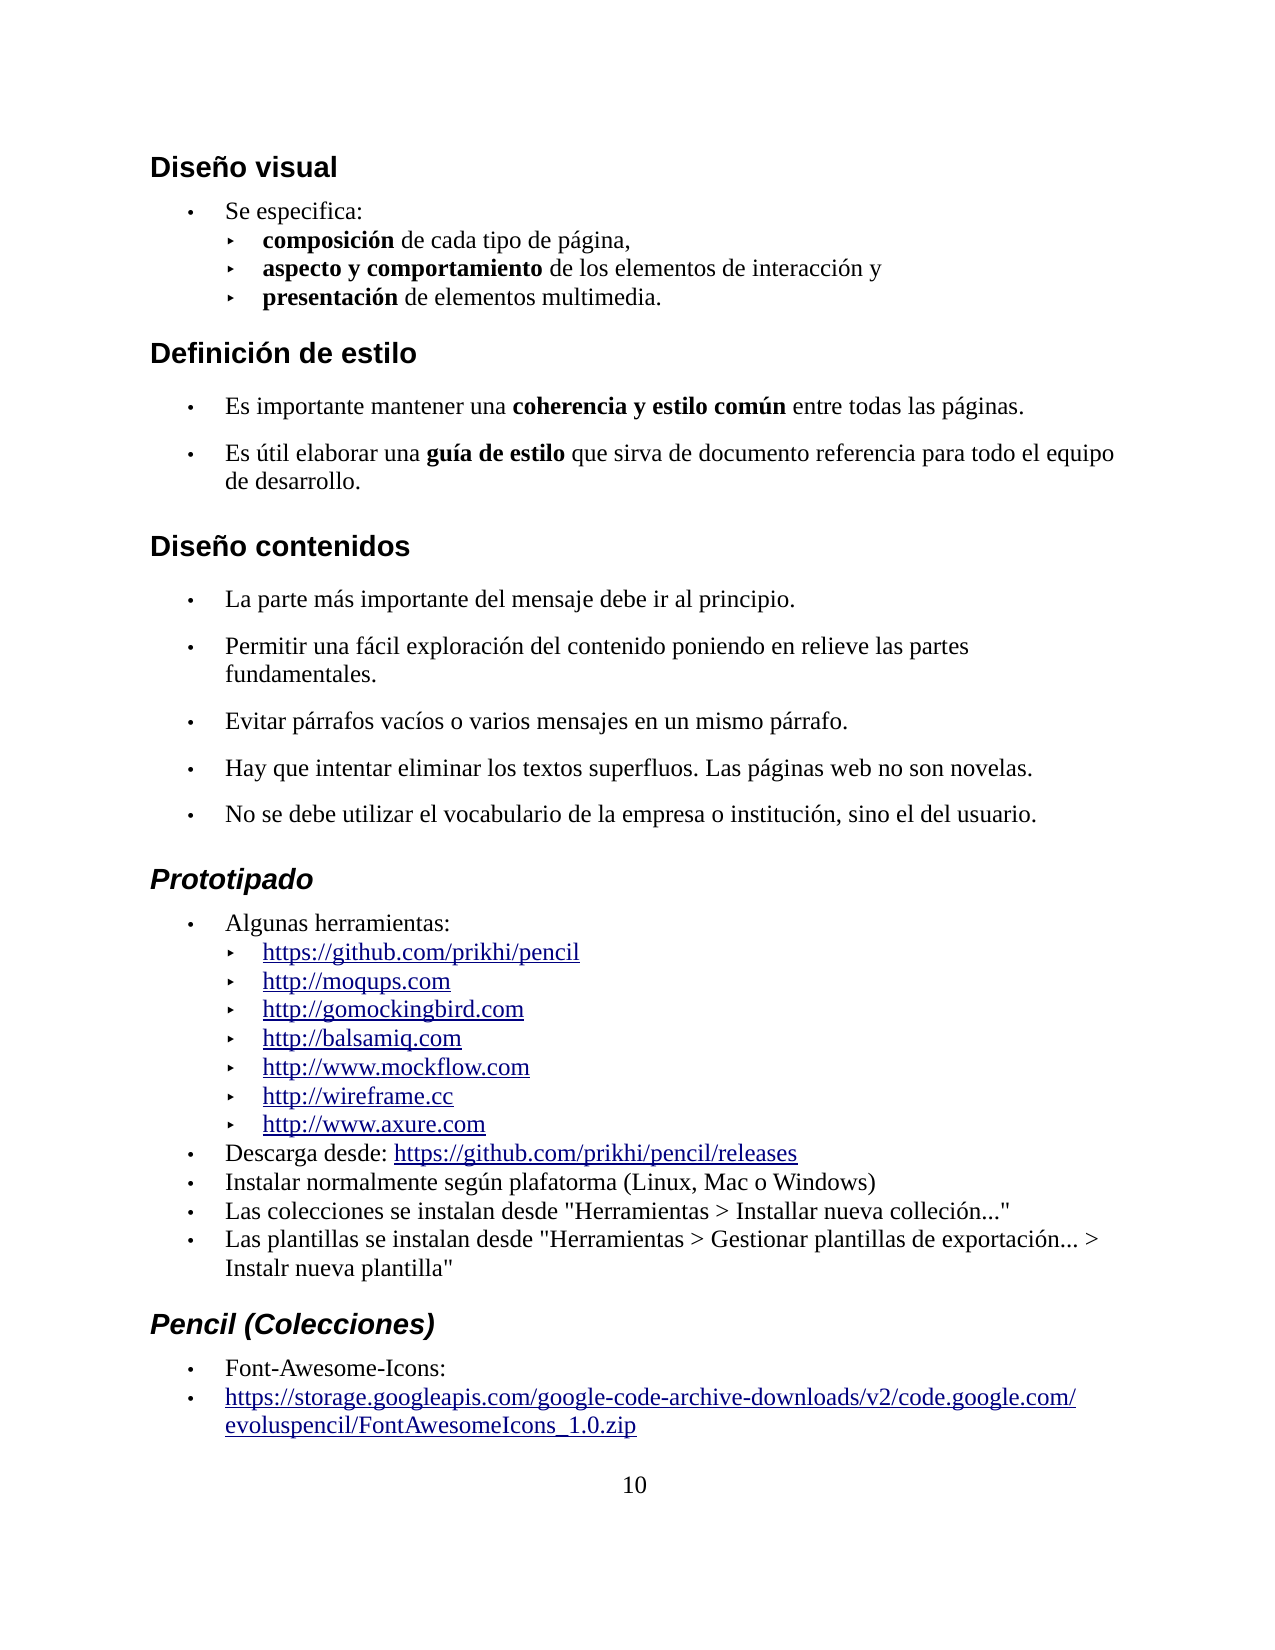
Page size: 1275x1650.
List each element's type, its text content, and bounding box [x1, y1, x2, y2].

list Permitir una fácil exploración del contenido poniendo en relieve las partes fundamentales. [187, 631, 1125, 688]
subtitle Pencil (Colecciones) [150, 1307, 1125, 1341]
list La parte más importante del mensaje debe ir al principio. [187, 584, 1125, 613]
list No se debe utilizar el vocabulario de la empresa o institución, sino el del usuario. [187, 799, 1125, 828]
list http://www.mockflow.com [225, 1052, 1125, 1081]
list Es útil elaborar una guía de estilo que sirva de documento referencia para todo el equipo de desarrollo. [187, 438, 1125, 495]
list http://www.axure.com [225, 1109, 1125, 1138]
list http://moqups.com [225, 966, 1125, 994]
list Descarga desde: https://github.com/prikhi/pencil/releases [187, 1138, 1125, 1167]
list Algunas herramientas: [187, 908, 1125, 937]
list Las plantillas se instalan desde "Herramientas > Gestionar plantillas de exportación... > Instalr nueva plantilla" [187, 1224, 1125, 1282]
list https://storage.googleapis.com/google-code-archive-downloads/v2/code.google.com/evoluspencil/FontAwesomeIcons_1.0.zip [187, 1382, 1125, 1439]
list aspecto y comportamiento de los elementos de interacción y [225, 253, 1125, 282]
list composición de cada tipo de página, [225, 225, 1125, 253]
list https://github.com/prikhi/pencil [225, 937, 1125, 966]
list http://wireframe.cc [225, 1081, 1125, 1109]
list Evitar párrafos vacíos o varios mensajes en un mismo párrafo. [187, 706, 1125, 735]
list presentación de elementos multimedia. [225, 282, 1125, 311]
list Es importante mantener una coherencia y estilo común entre todas las páginas. [187, 391, 1125, 420]
list http://gomockingbird.com [225, 994, 1125, 1023]
subtitle Definición de estilo [150, 336, 1125, 369]
list Hay que intentar eliminar los textos superfluos. Las páginas web no son novelas. [187, 753, 1125, 782]
subtitle Diseño contenidos [150, 529, 1125, 563]
list Se especifica: [187, 196, 1125, 225]
list Las colecciones se instalan desde "Herramientas > Installar nueva colleción..." [187, 1196, 1125, 1224]
subtitle Diseño visual [150, 150, 1125, 183]
list http://balsamiq.com [225, 1023, 1125, 1052]
subtitle Prototipado [150, 862, 1125, 896]
list Font-Awesome-Icons: [187, 1353, 1125, 1382]
list Instalar normalmente según plafatorma (Linux, Mac o Windows) [187, 1167, 1125, 1196]
